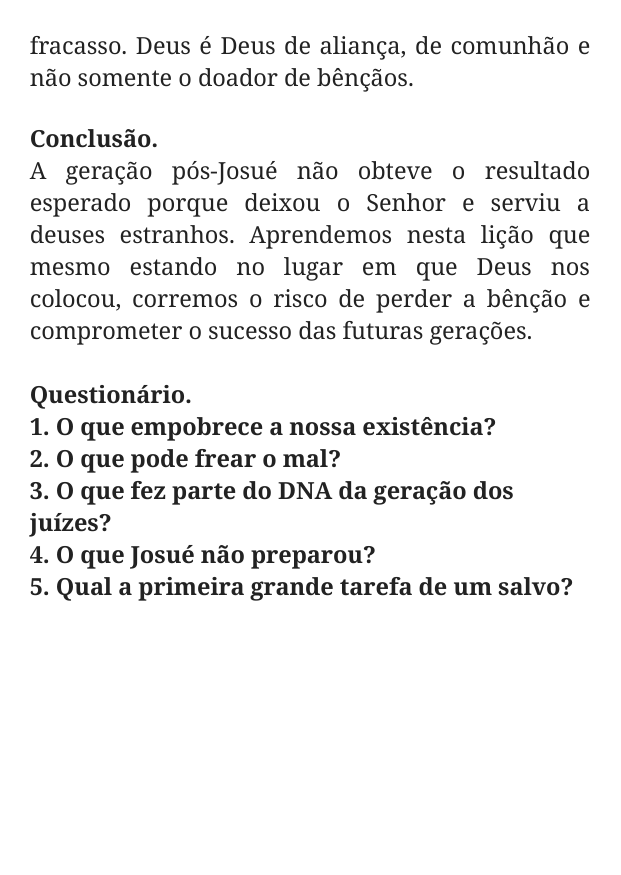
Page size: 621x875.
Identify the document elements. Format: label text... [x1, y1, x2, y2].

text A geração pós-Josué não obteve o resultado esperado porque deixou o Senhor e serviu a deuses estranhos. Aprendemos nesta lição que mesmo estando no lugar em que Deus nos colocou, corremos o risco de perder a bênção e comprometer o sucesso das futuras gerações. [29, 154, 591, 346]
text fracasso. Deus é Deus de aliança, de comunhão e não somente o doador de bênçãos. [29, 29, 591, 93]
text Questionário. 1. O que empobrece a nossa existência? 2. O que pode frear o mal? 3. O que fez parte do DNA da geração dos juízes? 4. O que Josué não preparou? 5. Qual a primeira grande tarefa de um salvo? [29, 346, 591, 602]
text Conclusão. [29, 122, 591, 154]
